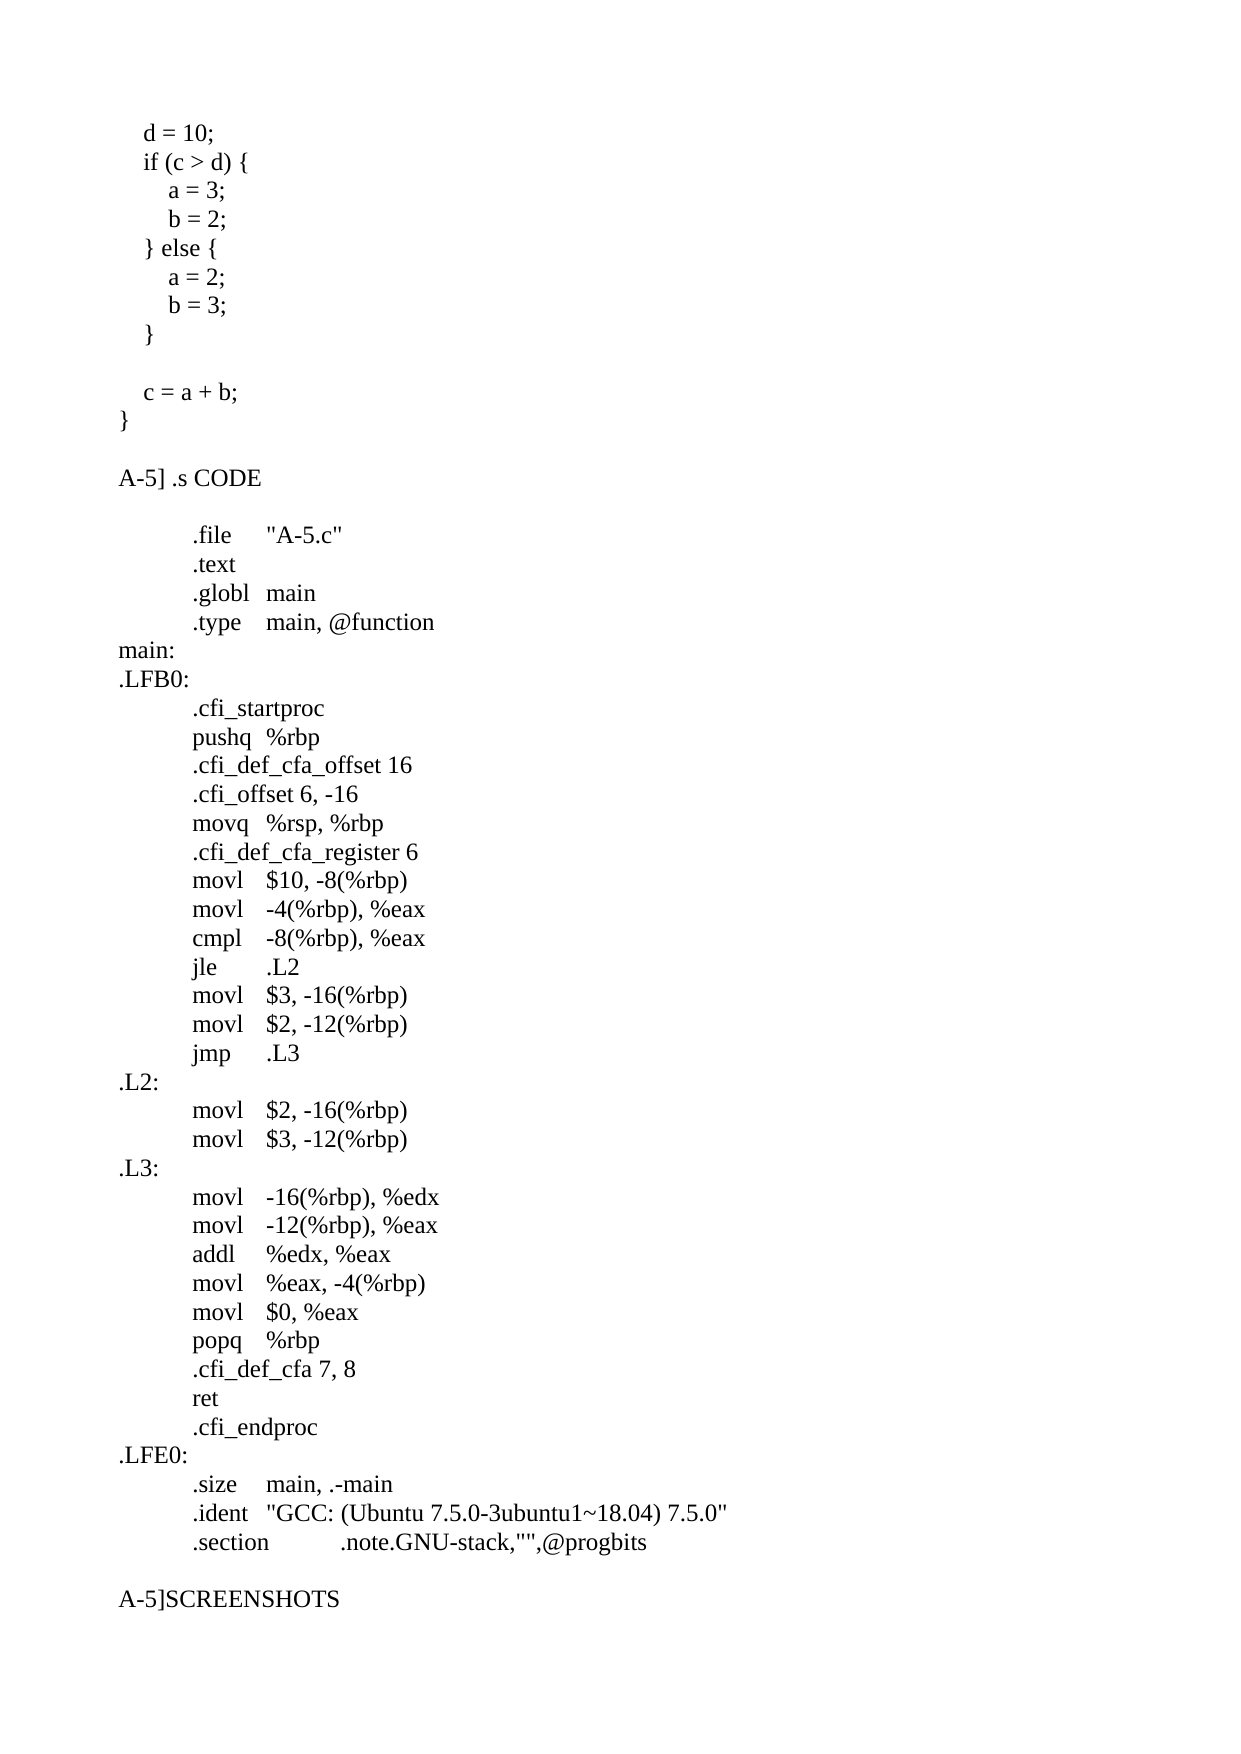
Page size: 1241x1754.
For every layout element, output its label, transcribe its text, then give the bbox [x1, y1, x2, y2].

text .ident "GCC: (Ubuntu 7.5.0-3ubuntu1~18.04) 7.5.0" [118, 1498, 1122, 1527]
text .LFE0: [118, 1441, 1122, 1469]
text .section .note.GNU-stack,"",@progbits [118, 1527, 1122, 1556]
text movl -4(%rbp), %eax [118, 894, 1122, 923]
text a = 3; [118, 176, 1122, 204]
text movl %eax, -4(%rbp) [118, 1268, 1122, 1297]
text b = 2; [118, 204, 1122, 233]
text .globl main [118, 578, 1122, 607]
text movl $0, %eax [118, 1297, 1122, 1326]
text movl -16(%rbp), %edx [118, 1182, 1122, 1211]
text movl $2, -12(%rbp) [118, 1009, 1122, 1038]
text .L3: [118, 1153, 1122, 1182]
text main: [118, 636, 1122, 664]
text .L2: [118, 1067, 1122, 1096]
text a = 2; [118, 262, 1122, 291]
text c = a + b; [118, 377, 1122, 406]
text A-5] .s CODE [118, 463, 1122, 492]
text } [118, 406, 1122, 434]
text popq %rbp [118, 1326, 1122, 1354]
text addl %edx, %eax [118, 1239, 1122, 1268]
text } else { [118, 233, 1122, 262]
text d = 10; [118, 118, 1122, 147]
text } [118, 319, 1122, 348]
text .type main, @function [118, 607, 1122, 636]
text movl $3, -16(%rbp) [118, 981, 1122, 1009]
text .cfi_def_cfa 7, 8 [118, 1354, 1122, 1383]
text .cfi_def_cfa_register 6 [118, 837, 1122, 866]
text .size main, .-main [118, 1469, 1122, 1498]
text movq %rsp, %rbp [118, 808, 1122, 837]
text .cfi_endproc [118, 1412, 1122, 1441]
text movl $10, -8(%rbp) [118, 866, 1122, 894]
text .cfi_offset 6, -16 [118, 779, 1122, 808]
text cmpl -8(%rbp), %eax [118, 923, 1122, 952]
text b = 3; [118, 291, 1122, 319]
text A-5]SCREENSHOTS [118, 1584, 1122, 1613]
text .text [118, 549, 1122, 578]
text .file "A-5.c" [118, 521, 1122, 549]
text movl -12(%rbp), %eax [118, 1211, 1122, 1239]
text ret [118, 1383, 1122, 1412]
text .LFB0: [118, 664, 1122, 693]
text .cfi_def_cfa_offset 16 [118, 751, 1122, 779]
text .cfi_startproc [118, 693, 1122, 722]
text pushq %rbp [118, 722, 1122, 751]
text jmp .L3 [118, 1038, 1122, 1067]
text movl $3, -12(%rbp) [118, 1124, 1122, 1153]
text jle .L2 [118, 952, 1122, 981]
text movl $2, -16(%rbp) [118, 1096, 1122, 1124]
text if (c > d) { [118, 147, 1122, 176]
